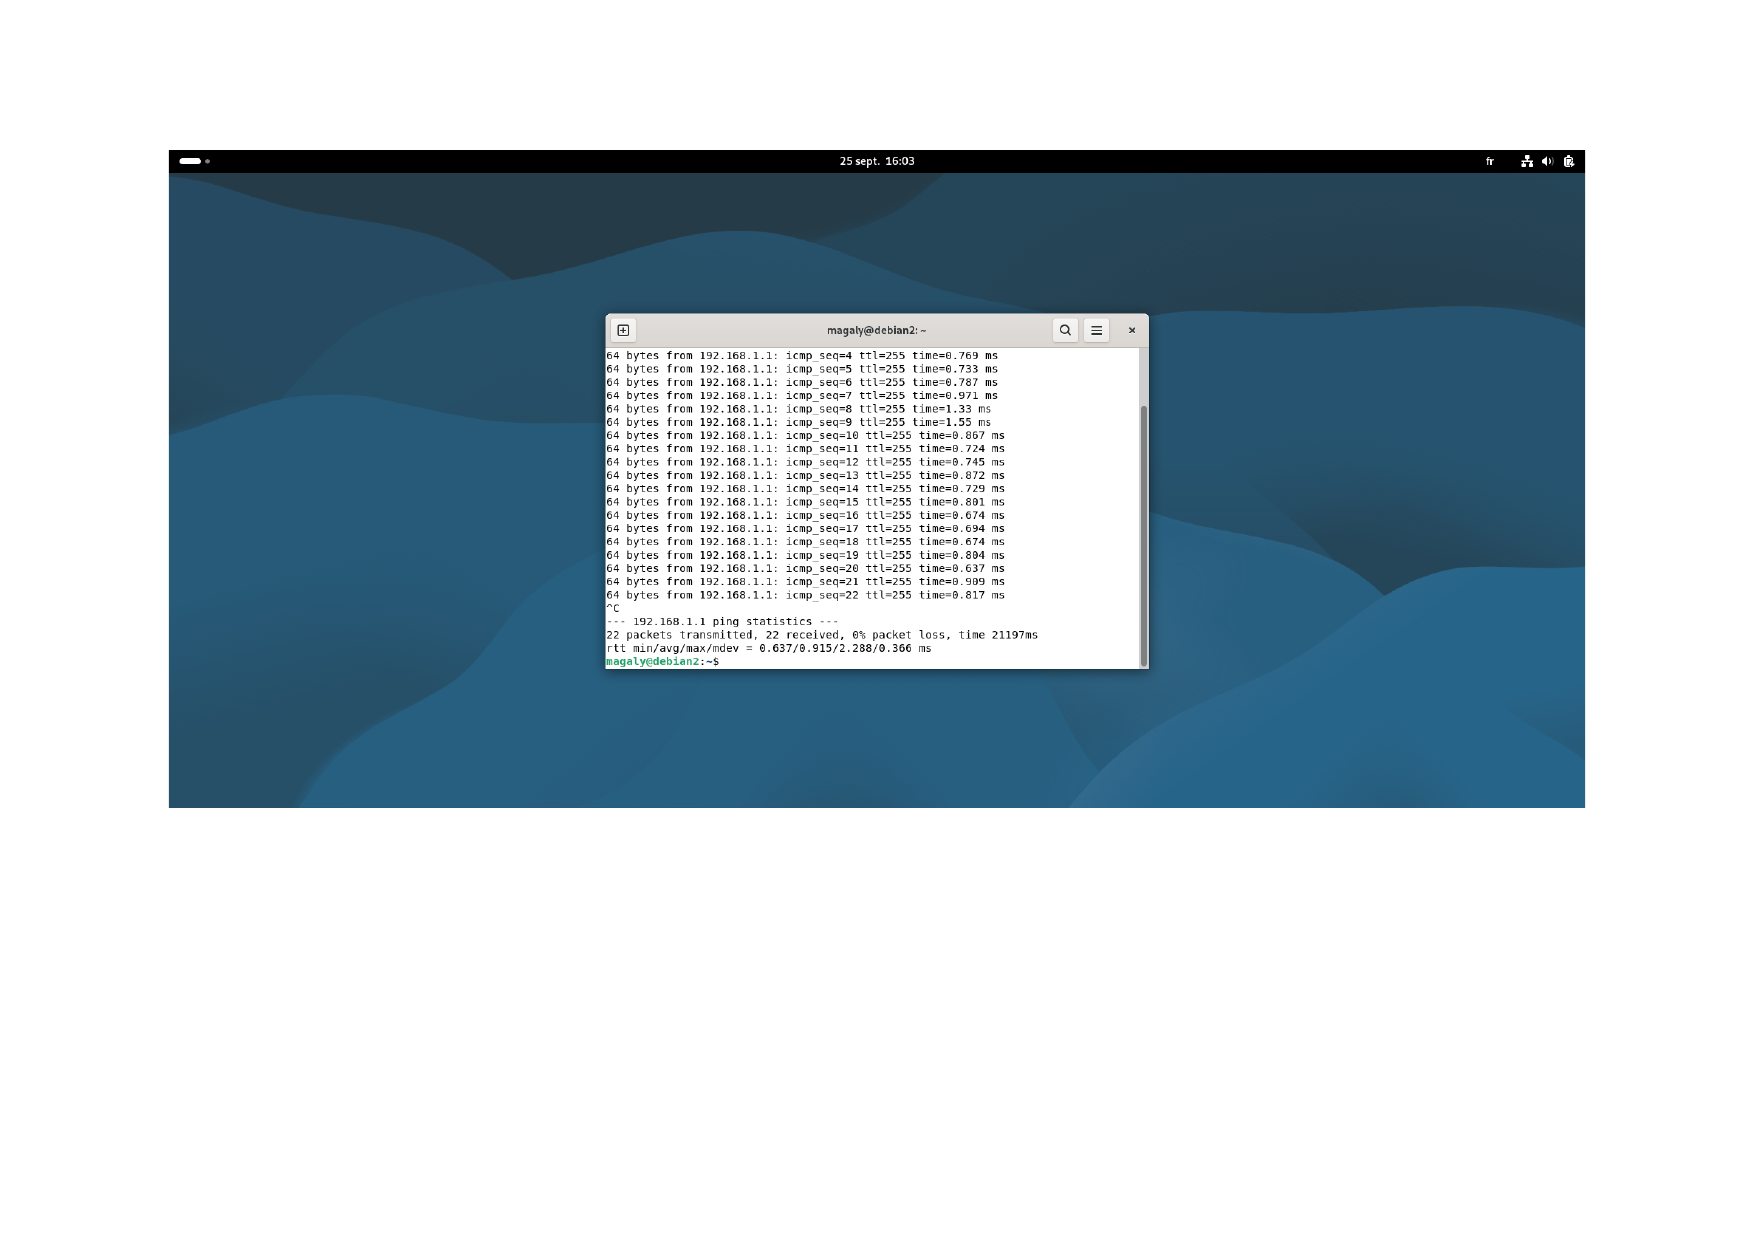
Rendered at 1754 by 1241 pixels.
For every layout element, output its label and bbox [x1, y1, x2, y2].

picture [168, 150, 1586, 808]
